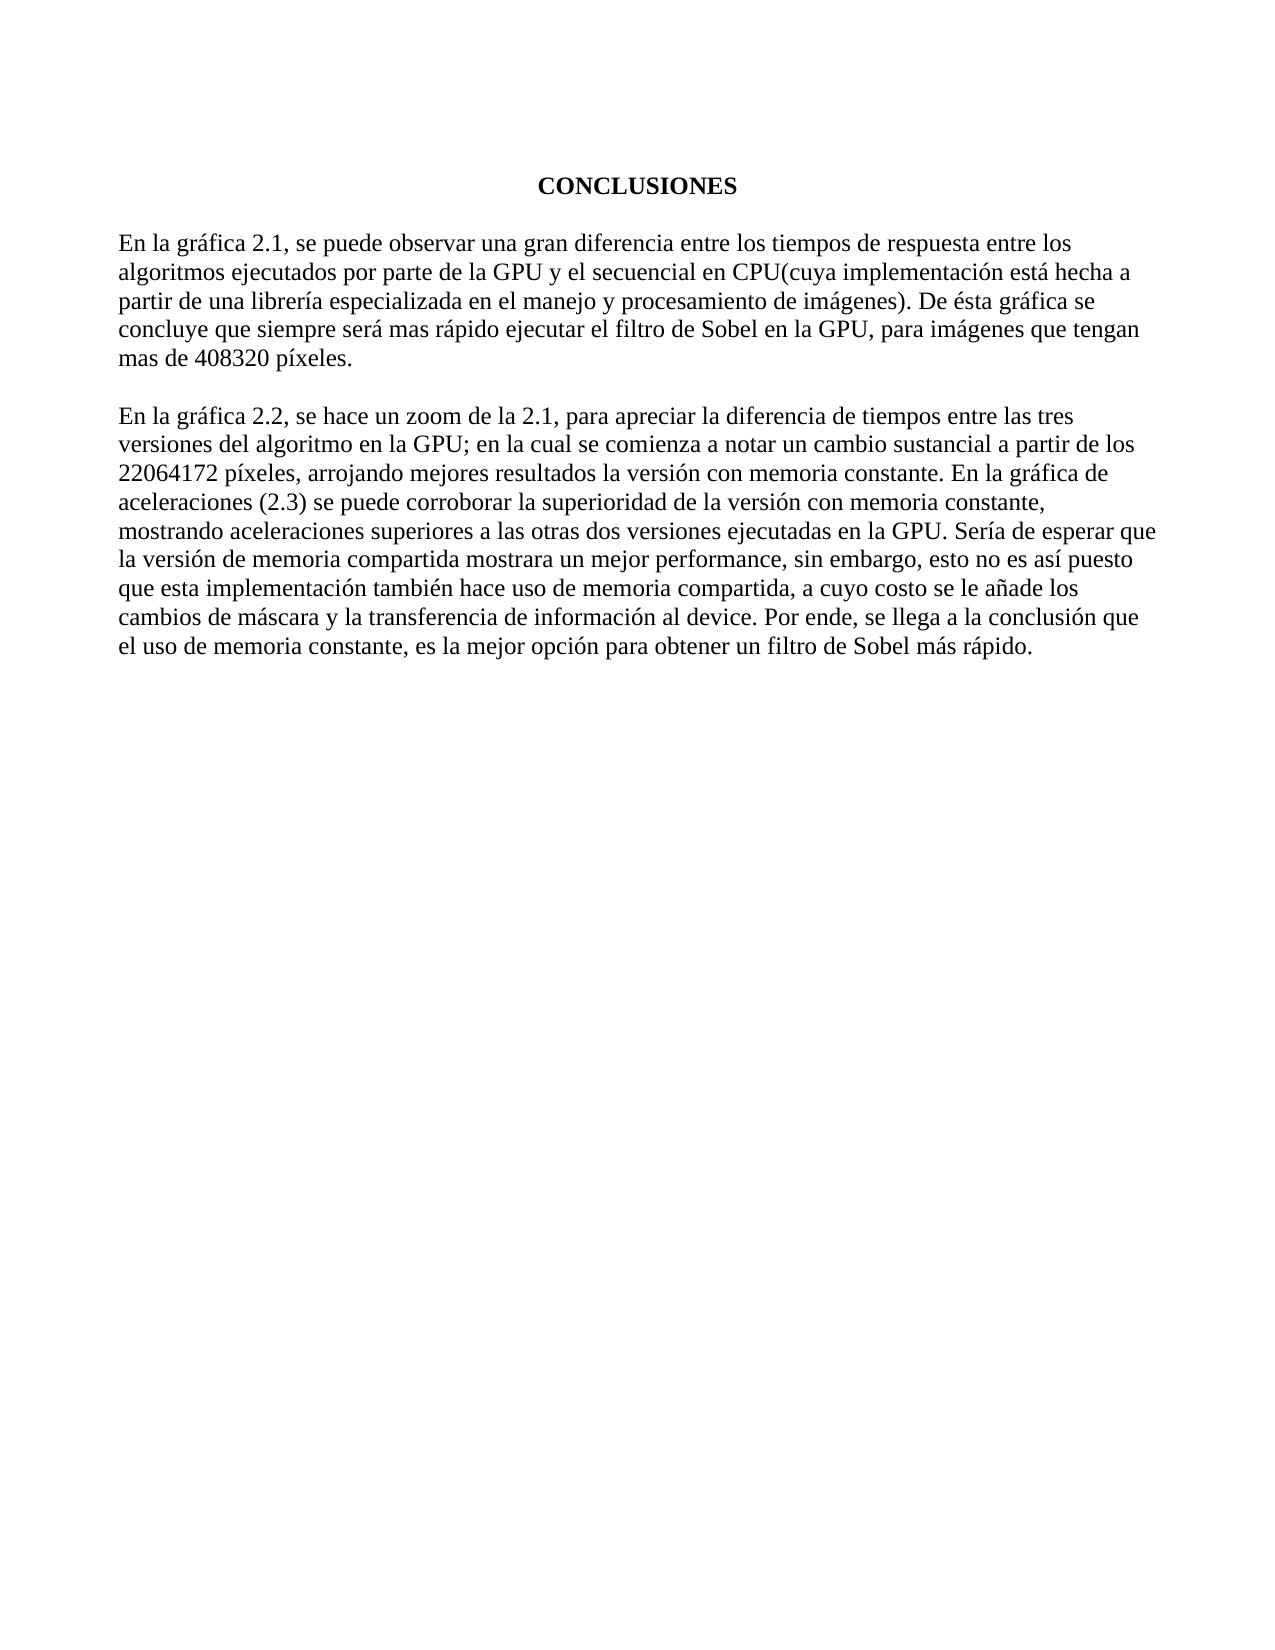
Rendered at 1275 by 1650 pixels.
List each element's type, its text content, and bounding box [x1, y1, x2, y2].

text En la gráfica 2.2, se hace un zoom de la 2.1, para apreciar la diferencia de tiempos entre las tres versiones del algoritmo en la GPU; en la cual se comienza a notar un cambio sustancial a partir de los 22064172 píxeles, arrojando mejores resultados la versión con memoria constante. En la gráfica de aceleraciones (2.3) se puede corroborar la superioridad de la versión con memoria constante, mostrando aceleraciones superiores a las otras dos versiones ejecutadas en la GPU. Sería de esperar que la versión de memoria compartida mostrara un mejor performance, sin embargo, esto no es así puesto que esta implementación también hace uso de memoria compartida, a cuyo costo se le añade los cambios de máscara y la transferencia de información al device. Por ende, se llega a la conclusión que el uso de memoria constante, es la mejor opción para obtener un filtro de Sobel más rápido. [118, 401, 1157, 659]
text CONCLUSIONES [118, 171, 1157, 199]
text En la gráfica 2.1, se puede observar una gran diferencia entre los tiempos de respuesta entre los algoritmos ejecutados por parte de la GPU y el secuencial en CPU(cuya implementación está hecha a partir de una librería especializada en el manejo y procesamiento de imágenes). De ésta gráfica se concluye que siempre será mas rápido ejecutar el filtro de Sobel en la GPU, para imágenes que tengan mas de 408320 píxeles. [118, 228, 1157, 372]
